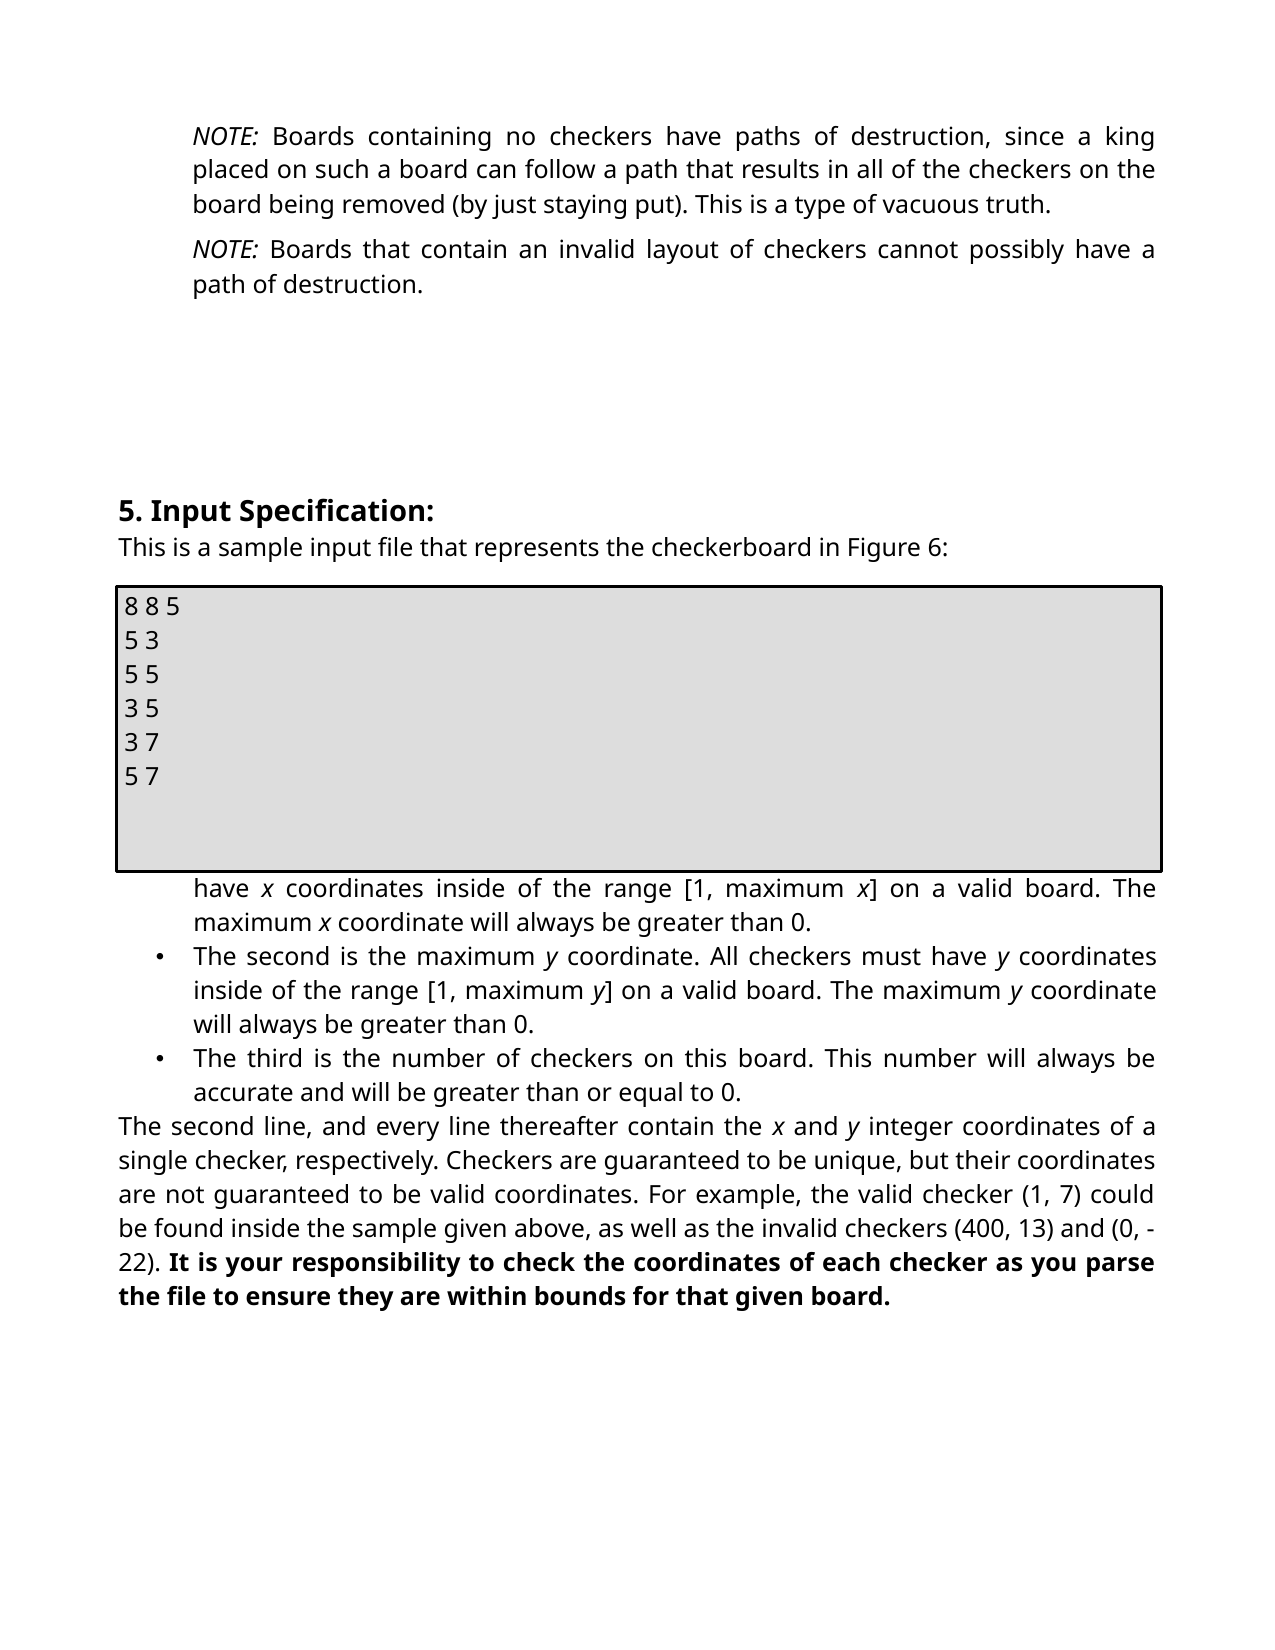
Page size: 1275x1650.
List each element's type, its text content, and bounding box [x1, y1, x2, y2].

list The second is the maximum y coordinate. All checkers must have y coordinates inside of the range [1, maximum y] on a valid board. The maximum y coordinate will always be greater than 0. [156, 938, 1157, 1041]
text NOTE: Boards containing no checkers have paths of destruction, since a king placed on such a board can follow a path that results in all of the checkers on the board being removed (by just staying put). This is a type of vacuous truth. [192, 118, 1157, 220]
text The second line, and every line thereafter contain the x and y integer coordinates of a single checker, respectively. Checkers are guaranteed to be unique, but their coordinates are not guaranteed to be valid coordinates. For example, the valid checker (1, 7) could be found inside the sample given above, as well as the invalid checkers (400, 13) and (0, -22). It is your responsibility to check the coordinates of each checker as you parse the file to ensure they are within bounds for that given board. [118, 1109, 1157, 1313]
text 5. Input Specification: [118, 490, 1157, 530]
list The first is the maximum x coordinate that a board may have. All checkers must have x coordinates inside of the range [1, maximum x] on a valid board. The maximum x coordinate will always be greater than 0. [156, 873, 1157, 938]
text NOTE: Boards that contain an invalid layout of checkers cannot possibly have a path of destruction. [192, 232, 1157, 300]
list The third is the number of checkers on this board. This number will always be accurate and will be greater than or equal to 0. [156, 1041, 1157, 1109]
text This is a sample input file that represents the checkerboard in Figure 6: [118, 530, 1157, 564]
